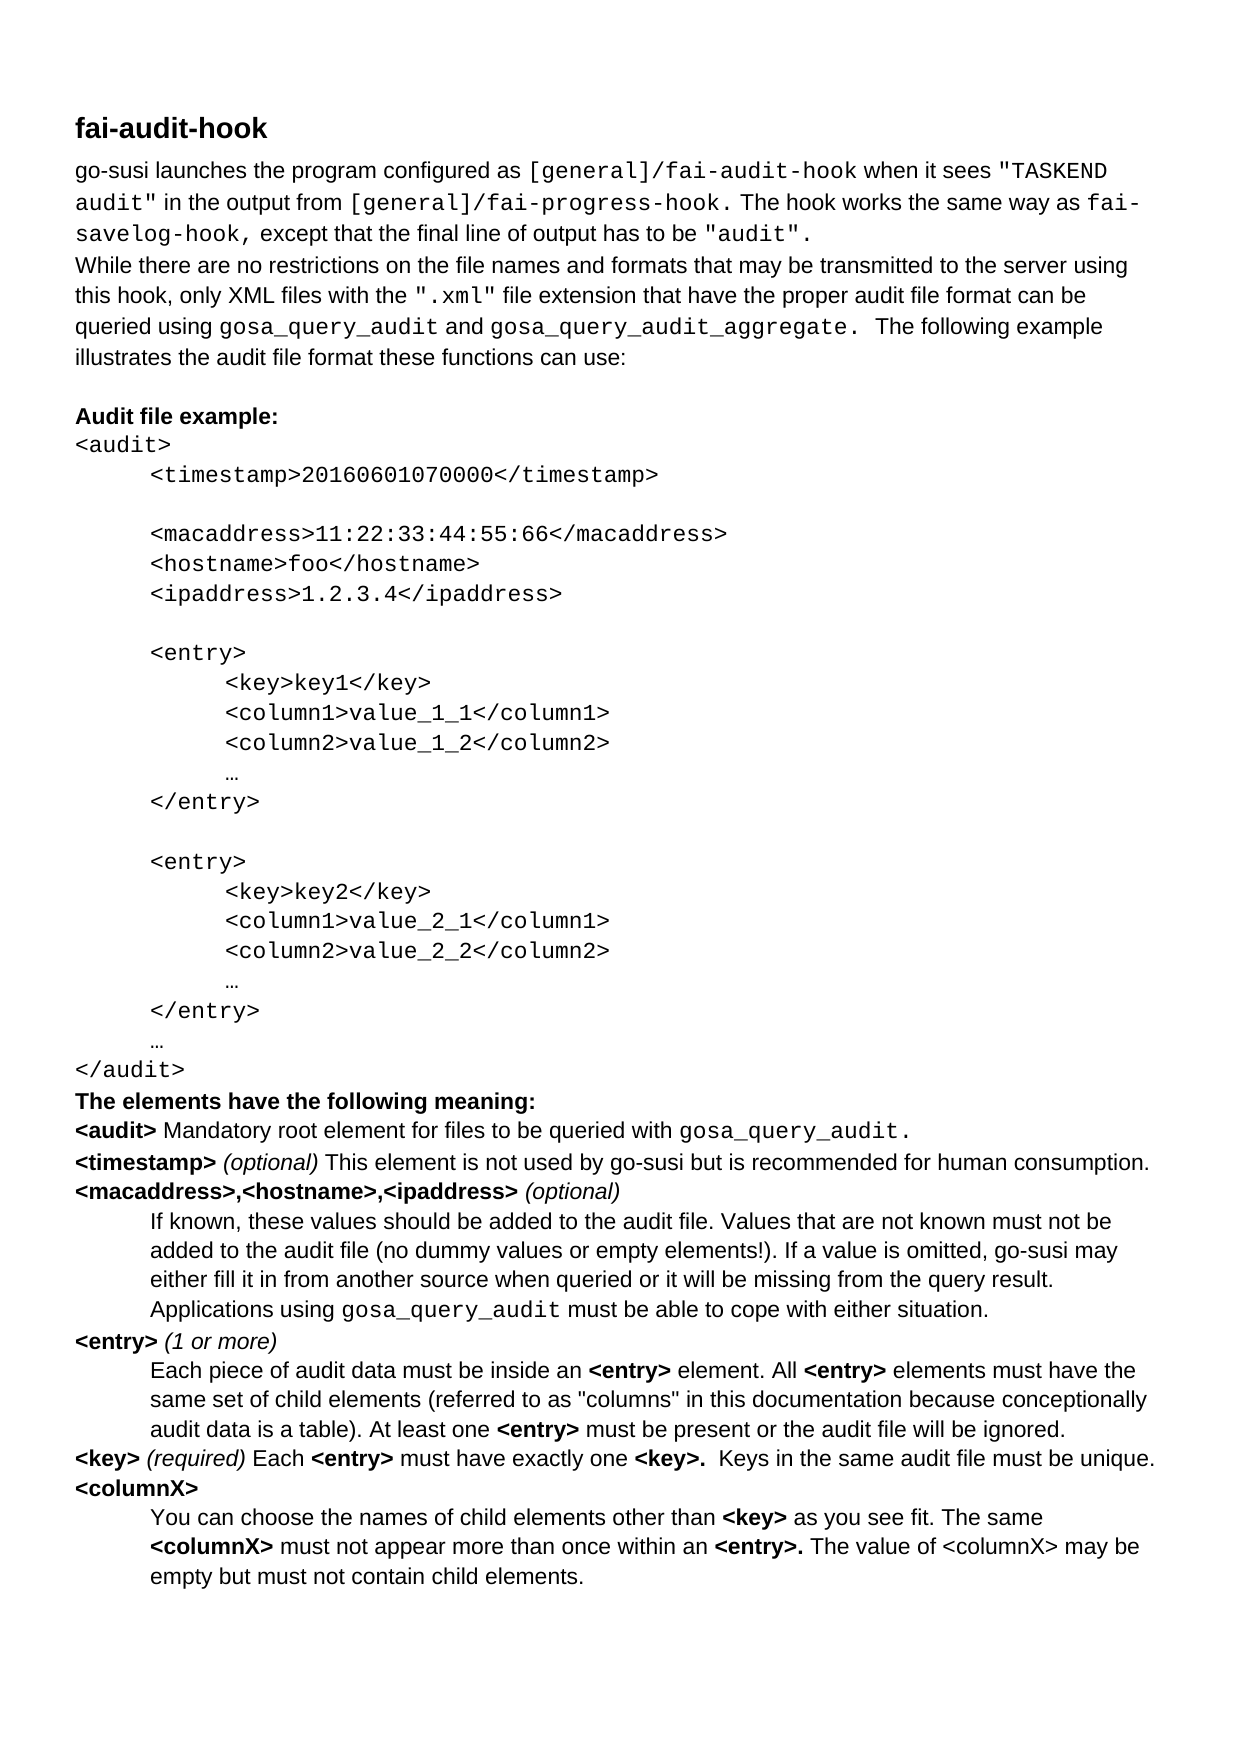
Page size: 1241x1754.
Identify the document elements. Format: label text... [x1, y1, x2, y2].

text <key> (required) Each <entry> must have exactly one <key>. Keys in the same audit file must be unique. [75, 1446, 1165, 1471]
text <key>key1</key> [225, 672, 1165, 697]
text … [225, 761, 1165, 787]
text go-susi launches the program configured as [general]/fai-audit-hook when it sees "TASKEND audit" in the output from [general]/fai-progress-hook. The hook works the same way as fai-savelog-hook, except that the final line of output has to be "audit". [75, 158, 1165, 249]
subtitle fai-audit-hook [75, 112, 1165, 145]
text </entry> [150, 999, 1165, 1025]
text <ipaddress>1.2.3.4</ipaddress> [150, 582, 1165, 608]
text </audit> [75, 1059, 1165, 1085]
text <entry> (1 or more) [75, 1328, 1165, 1354]
text <entry> [150, 850, 1165, 876]
text <audit> Mandatory root element for files to be queried with gosa_query_audit. [75, 1118, 1165, 1146]
text … [150, 1029, 1165, 1055]
text <columnX> [75, 1475, 1165, 1501]
text … [225, 969, 1165, 995]
text <entry> [150, 642, 1165, 668]
text While there are no restrictions on the file names and formats that may be transmitted to the server using this hook, only XML files with the ".xml" file extension that have the proper audit file format can be queried using gosa_query_audit and gosa_query_audit_aggregate. The following example illustrates the audit file format these functions can use: [75, 253, 1165, 371]
text <audit> [75, 433, 1165, 459]
text Each piece of audit data must be inside an <entry> element. All <entry> elements must have the same set of child elements (referred to as "columns" in this documentation because conceptionally audit data is a table). At least one <entry> must be present or the audit file will be ignored. [150, 1358, 1165, 1442]
text <timestamp>20160601070000</timestamp> [150, 463, 1165, 489]
text You can choose the names of child elements other than <key> as you see fit. The same <columnX> must not appear more than once within an <entry>. The value of <columnX> may be empty but must not contain child elements. [150, 1504, 1165, 1589]
text <column1>value_1_1</column1> [225, 701, 1165, 727]
text <column2>value_2_2</column2> [225, 940, 1165, 966]
text Audit file example: [75, 404, 1165, 429]
text <timestamp> (optional) This element is not used by go-susi but is recommended for human consumption. [75, 1150, 1165, 1175]
text <macaddress>,<hostname>,<ipaddress> (optional) [75, 1179, 1165, 1205]
text </entry> [150, 791, 1165, 817]
text If known, these values should be added to the audit file. Values that are not known must not be added to the audit file (no dummy values or empty elements!). If a value is omitted, go-susi may either fill it in from another source when queried or it will be missing from the query result. Applications using gosa_query_audit must be able to cope with either situation. [150, 1208, 1165, 1324]
text <column2>value_1_2</column2> [225, 731, 1165, 757]
text The elements have the following meaning: [75, 1089, 1165, 1114]
text <macaddress>11:22:33:44:55:66</macaddress> [150, 523, 1165, 548]
text <hostname>foo</hostname> [150, 552, 1165, 578]
text <column1>value_2_1</column1> [225, 910, 1165, 936]
text <key>key2</key> [225, 880, 1165, 906]
